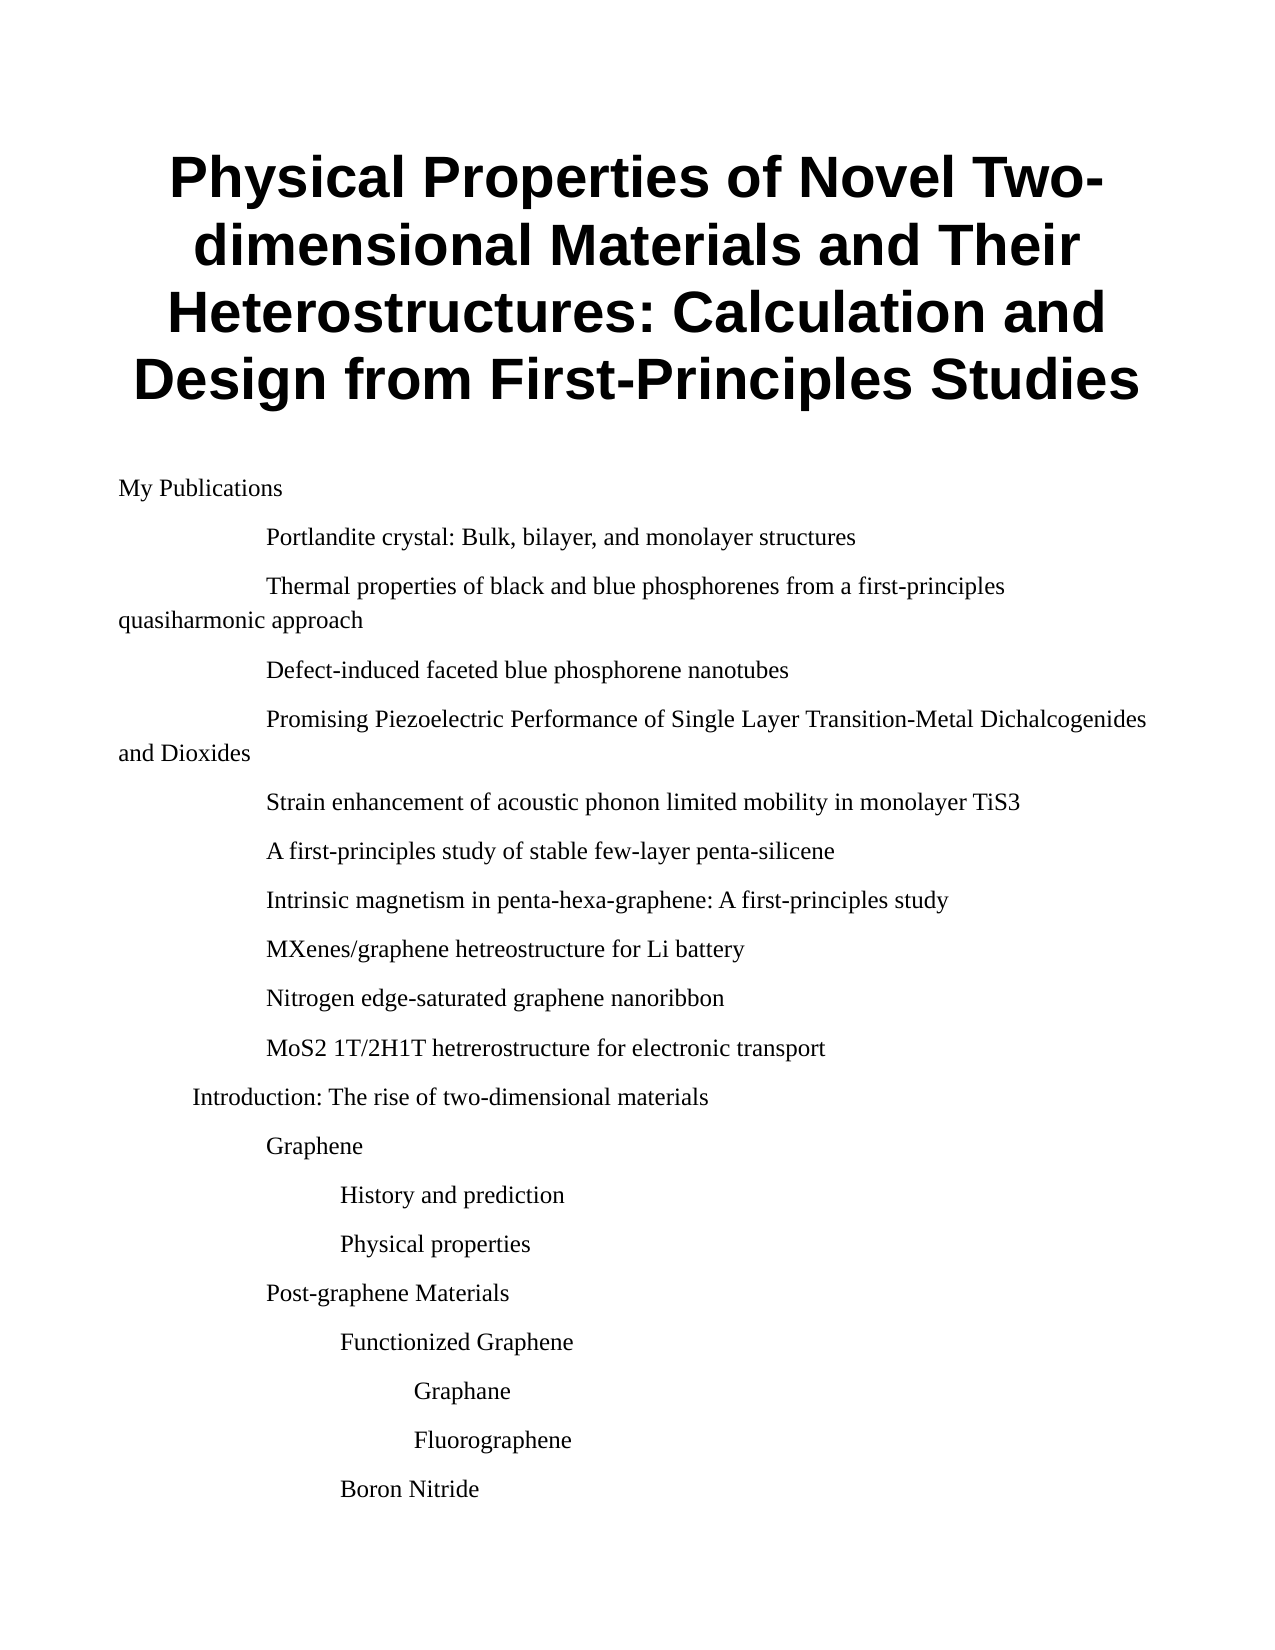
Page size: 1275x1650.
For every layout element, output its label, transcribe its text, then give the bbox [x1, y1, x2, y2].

text Promising Piezoelectric Performance of Single Layer Transition-Metal Dichalcogenides and Dioxides [118, 704, 1157, 767]
text Strain enhancement of acoustic phonon limited mobility in monolayer TiS3 [118, 787, 1157, 816]
text Defect-induced faceted blue phosphorene nanotubes [118, 655, 1157, 683]
text Graphane [118, 1376, 1157, 1405]
text Portlandite crystal: Bulk, bilayer, and monolayer structures [118, 522, 1157, 551]
text Graphene [118, 1131, 1157, 1159]
text Introduction: The rise of two-dimensional materials [118, 1082, 1157, 1110]
text MoS2 1T/2H1T hetrerostructure for electronic transport [118, 1033, 1157, 1061]
text Physical properties [118, 1229, 1157, 1258]
text A first-principles study of stable few-layer penta-silicene [118, 836, 1157, 865]
text Fluorographene [118, 1425, 1157, 1454]
text My Publications [118, 473, 1157, 502]
text Intrinsic magnetism in penta-hexa-graphene: A first-principles study [118, 885, 1157, 914]
text Nitrogen edge-saturated graphene nanoribbon [118, 983, 1157, 1012]
text Functionized Graphene [118, 1327, 1157, 1356]
text Boron Nitride [118, 1474, 1157, 1503]
text Thermal properties of black and blue phosphorenes from a first-principles quasiharmonic approach [118, 571, 1157, 634]
title Physical Properties of Novel Two-dimensional Materials and Their Heterostructures: Calculation and Design from First-Principles Studies [118, 143, 1157, 411]
text MXenes/graphene hetreostructure for Li battery [118, 934, 1157, 963]
text Post-graphene Materials [118, 1278, 1157, 1307]
text History and prediction [118, 1180, 1157, 1208]
